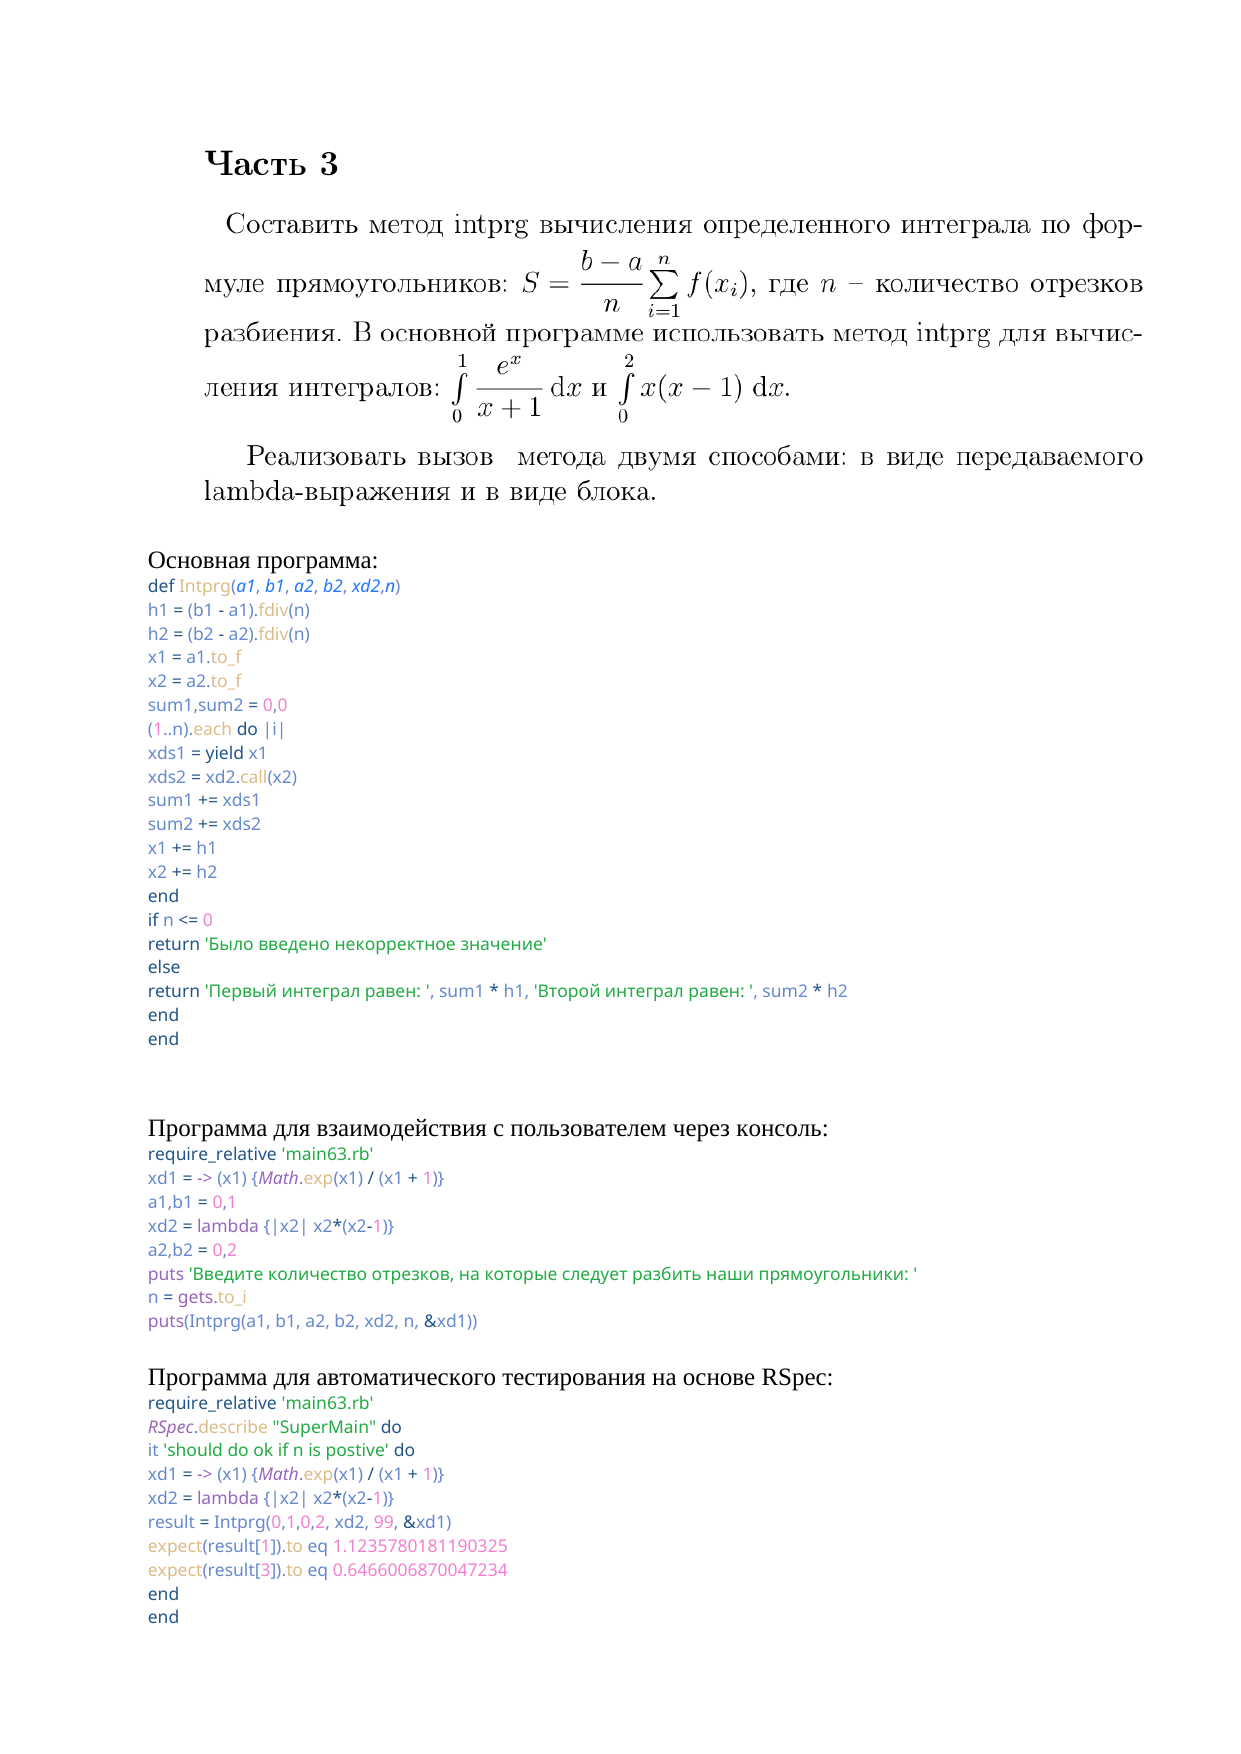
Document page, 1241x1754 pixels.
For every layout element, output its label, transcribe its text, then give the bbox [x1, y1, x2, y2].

text end [148, 1003, 1181, 1027]
text end [148, 1605, 1181, 1629]
text if n <= 0 [148, 907, 1181, 931]
text it 'should do ok if n is postive' do [148, 1438, 1181, 1462]
text expect(result[1]).to eq 1.1235780181190325 [148, 1533, 1181, 1557]
text sum2 += xds2 [148, 812, 1181, 836]
text x2 = a2.to_f [148, 669, 1181, 693]
text h2 = (b2 - a2).fdiv(n) [148, 621, 1181, 645]
text x1 += h1 [148, 836, 1181, 860]
text return 'Первый интеграл равен: ', sum1 * h1, 'Второй интеграл равен: ', sum2 * h2 [148, 979, 1181, 1003]
text xd1 = -> (x1) {Math.exp(x1) / (x1 + 1)} [148, 1166, 1181, 1190]
text a2,b2 = 0,2 [148, 1237, 1181, 1261]
text end [148, 1581, 1181, 1605]
text (1..n).each do |i| [148, 717, 1181, 740]
text sum1 += xds1 [148, 788, 1181, 812]
text n = gets.to_i [148, 1285, 1181, 1309]
text x2 += h2 [148, 860, 1181, 883]
text def Intprg(a1, b1, a2, b2, xd2,n) [148, 573, 1181, 597]
text Основная программа: [148, 545, 1181, 573]
text return 'Было введено некорректное значение' [148, 931, 1181, 955]
text a1,b1 = 0,1 [148, 1190, 1181, 1214]
text result = Intprg(0,1,0,2, xd2, 99, &xd1) [148, 1510, 1181, 1533]
text xd2 = lambda {|x2| x2*(x2-1)} [148, 1486, 1181, 1510]
text xds2 = xd2.call(x2) [148, 764, 1181, 788]
text sum1,sum2 = 0,0 [148, 693, 1181, 717]
text h1 = (b1 - a1).fdiv(n) [148, 597, 1181, 621]
picture [147, 127, 1182, 516]
text require_relative 'main63.rb' [148, 1390, 1181, 1414]
text expect(result[3]).to eq 0.6466006870047234 [148, 1557, 1181, 1581]
text end [148, 1027, 1181, 1051]
text x1 = a1.to_f [148, 645, 1181, 669]
text end [148, 883, 1181, 907]
text require_relative 'main63.rb' [148, 1142, 1181, 1166]
text xds1 = yield x1 [148, 740, 1181, 764]
text RSpec.describe "SuperMain" do [148, 1414, 1181, 1438]
text else [148, 955, 1181, 979]
text Программа для автоматического тестирования на основе RSpec: [148, 1362, 1181, 1390]
text Программа для взаимодействия с пользователем через консоль: [148, 1113, 1181, 1142]
text puts(Intprg(a1, b1, a2, b2, xd2, n, &xd1)) [148, 1309, 1181, 1333]
text xd2 = lambda {|x2| x2*(x2-1)} [148, 1214, 1181, 1237]
text puts 'Введите количество отрезков, на которые следует разбить наши прямоугольники: ' [148, 1261, 1181, 1285]
text xd1 = -> (x1) {Math.exp(x1) / (x1 + 1)} [148, 1462, 1181, 1486]
